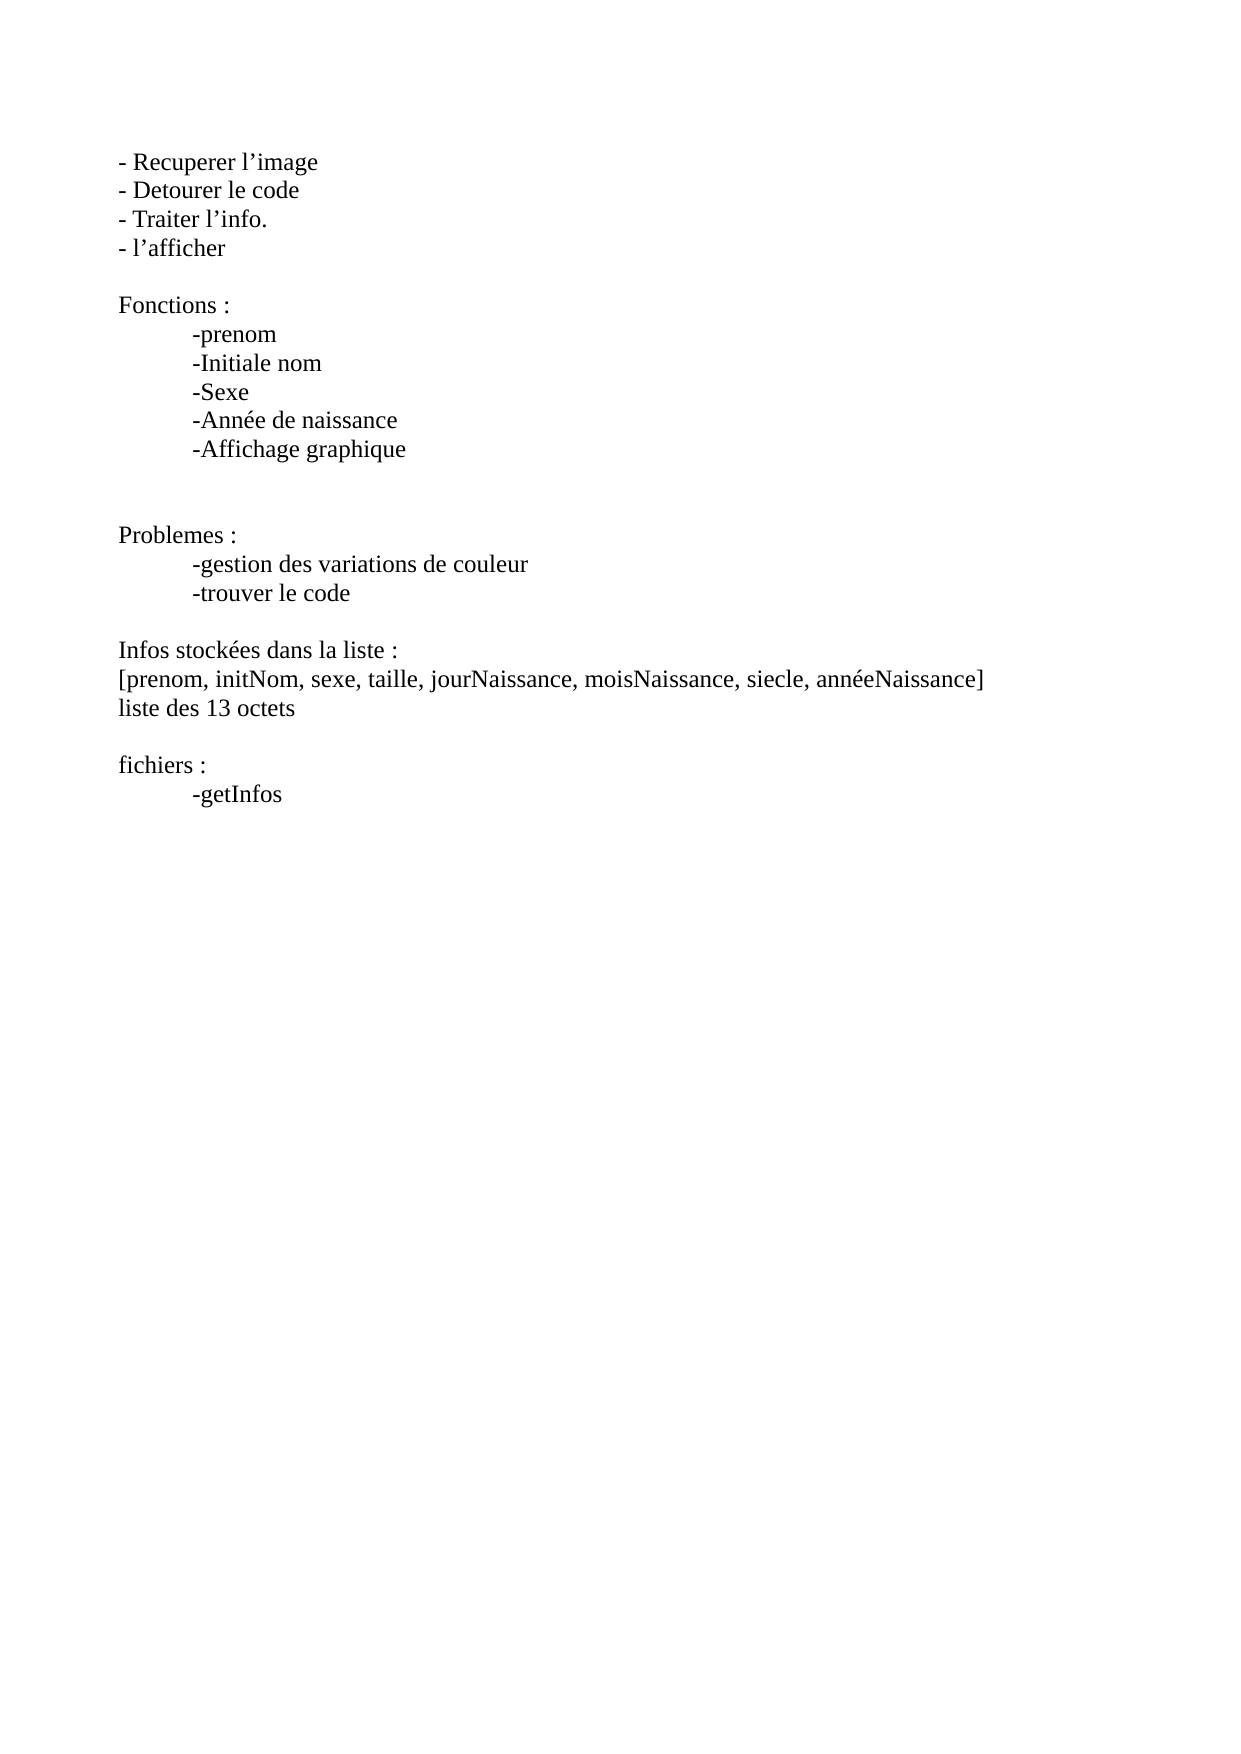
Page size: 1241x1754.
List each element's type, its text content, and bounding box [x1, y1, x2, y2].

text - l’afficher [118, 233, 1122, 262]
text -Affichage graphique [118, 434, 1122, 463]
text -Sexe [118, 377, 1122, 406]
text liste des 13 octets [118, 693, 1122, 722]
text - Traiter l’info. [118, 204, 1122, 233]
text -getInfos [118, 779, 1122, 808]
text Fonctions : [118, 291, 1122, 319]
text [prenom, initNom, sexe, taille, jourNaissance, moisNaissance, siecle, annéeNaissance] [118, 664, 1122, 693]
text - Recuperer l’image [118, 147, 1122, 176]
text Infos stockées dans la liste : [118, 636, 1122, 664]
text -trouver le code [118, 578, 1122, 607]
text -gestion des variations de couleur [118, 549, 1122, 578]
text Problemes : [118, 521, 1122, 549]
text - Detourer le code [118, 176, 1122, 204]
text -prenom [118, 319, 1122, 348]
text fichiers : [118, 751, 1122, 779]
text -Initiale nom [118, 348, 1122, 377]
text -Année de naissance [118, 406, 1122, 434]
